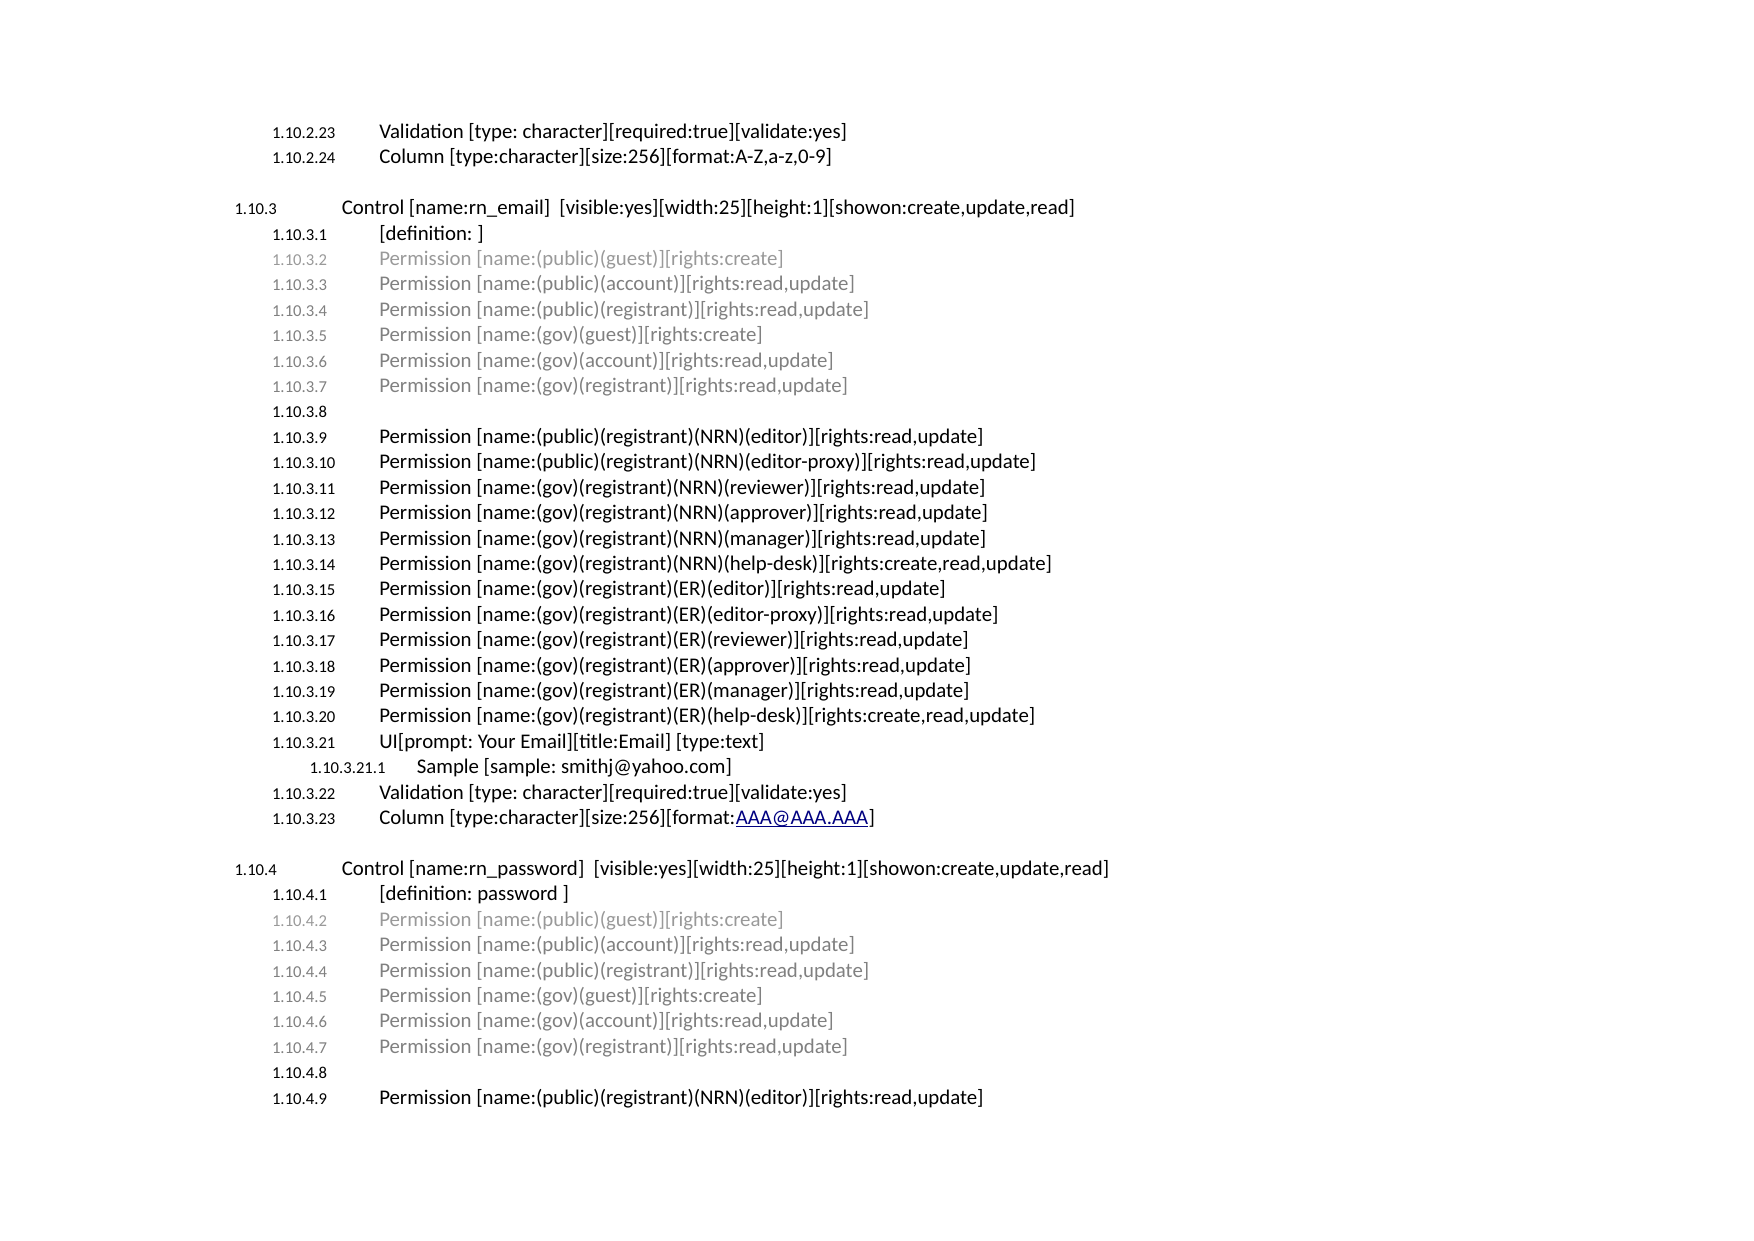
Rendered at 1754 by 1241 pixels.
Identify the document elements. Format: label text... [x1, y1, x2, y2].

list Permission [name:(public)(registrant)(NRN)(editor-proxy)][rights:read,update] [268, 448, 1636, 474]
list Permission [name:(public)(guest)][rights:create] [268, 245, 1636, 271]
list Permission [name:(public)(account)][rights:read,update] [268, 931, 1636, 957]
list Permission [name:(gov)(registrant)(ER)(editor-proxy)][rights:read,update] [268, 601, 1636, 626]
list Permission [name:(gov)(registrant)(ER)(editor)][rights:read,update] [268, 576, 1636, 601]
list Permission [name:(gov)(registrant)][rights:read,update] [268, 1033, 1636, 1058]
list Permission [name:(gov)(registrant)(NRN)(reviewer)][rights:read,update] [268, 474, 1636, 499]
list Permission [name:(gov)(registrant)(ER)(approver)][rights:read,update] [268, 652, 1636, 677]
list UI[prompt: Your Email][title:Email] [type:text] [268, 728, 1636, 753]
list Permission [name:(public)(account)][rights:read,update] [268, 271, 1636, 296]
list Column [type:character][size:256][format:AAA@AAA.AAA] [268, 804, 1636, 830]
list Permission [name:(gov)(guest)][rights:create] [268, 321, 1636, 347]
list Sample [sample: smithj@yahoo.com] [306, 753, 1636, 779]
list Permission [name:(gov)(guest)][rights:create] [268, 982, 1636, 1008]
list Permission [name:(public)(registrant)(NRN)(editor)][rights:read,update] [268, 423, 1636, 448]
list [definition: password ] [268, 881, 1636, 906]
list Validation [type: character][required:true][validate:yes] [268, 779, 1636, 804]
list Control [name:rn_password] [visible:yes][width:25][height:1][showon:create,update,read] [231, 855, 1636, 881]
list Column [type:character][size:256][format:A-Z,a-z,0-9] [268, 143, 1636, 169]
list Permission [name:(gov)(registrant)(NRN)(approver)][rights:read,update] [268, 499, 1636, 525]
list Permission [name:(public)(registrant)(NRN)(editor)][rights:read,update] [268, 1084, 1636, 1109]
list Permission [name:(public)(registrant)][rights:read,update] [268, 296, 1636, 321]
list Permission [name:(gov)(registrant)(ER)(manager)][rights:read,update] [268, 677, 1636, 703]
list Permission [name:(public)(guest)][rights:create] [268, 906, 1636, 931]
list Permission [name:(gov)(account)][rights:read,update] [268, 347, 1636, 372]
list Permission [name:(gov)(registrant)(ER)(reviewer)][rights:read,update] [268, 626, 1636, 652]
list Control [name:rn_email] [visible:yes][width:25][height:1][showon:create,update,read] [231, 194, 1636, 220]
list Permission [name:(gov)(registrant)(NRN)(manager)][rights:read,update] [268, 525, 1636, 550]
list Validation [type: character][required:true][validate:yes] [268, 118, 1636, 143]
list Permission [name:(gov)(registrant)(NRN)(help-desk)][rights:create,read,update] [268, 550, 1636, 576]
list Permission [name:(gov)(account)][rights:read,update] [268, 1008, 1636, 1033]
list Permission [name:(gov)(registrant)(ER)(help-desk)][rights:create,read,update] [268, 703, 1636, 728]
list Permission [name:(gov)(registrant)][rights:read,update] [268, 372, 1636, 398]
list Permission [name:(public)(registrant)][rights:read,update] [268, 957, 1636, 982]
list [definition: ] [268, 220, 1636, 245]
